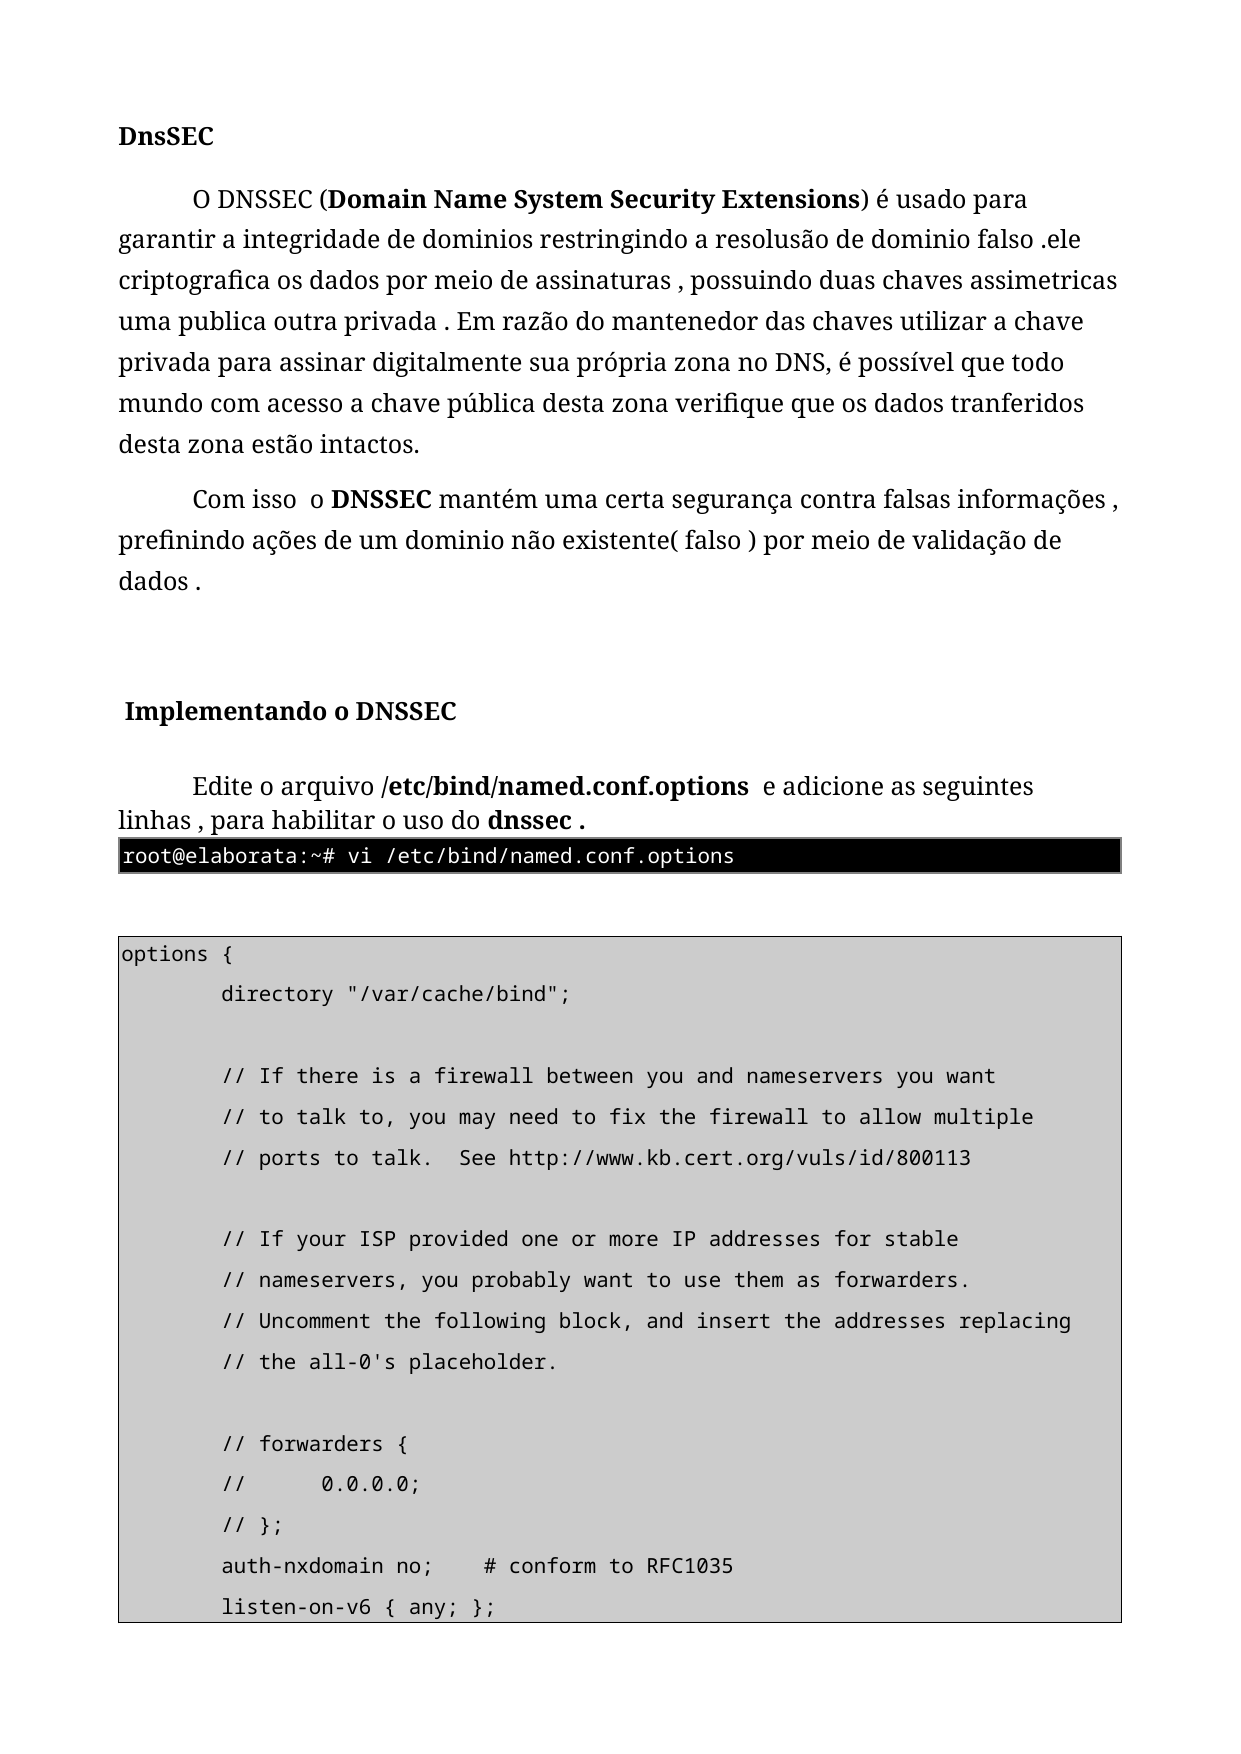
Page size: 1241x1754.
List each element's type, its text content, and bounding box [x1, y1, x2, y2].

text // 0.0.0.0; [119, 1466, 1121, 1498]
text // forwarders { [119, 1426, 1121, 1457]
text auth-nxdomain no; # conform to RFC1035 [119, 1548, 1121, 1579]
text // nameservers, you probably want to use them as forwarders. [119, 1262, 1121, 1294]
text directory "/var/cache/bind"; [119, 976, 1121, 1008]
subtitle Implementando o DNSSEC [118, 693, 1122, 727]
text // }; [119, 1507, 1121, 1539]
text // If there is a firewall between you and nameservers you want [119, 1058, 1121, 1089]
text Edite o arquivo /etc/bind/named.conf.options e adicione as seguintes linhas , para habilitar o uso do dnssec . [118, 769, 1122, 837]
text // the all-0's placeholder. [119, 1344, 1121, 1375]
text root@elaborata:~# vi /etc/bind/named.conf.options [120, 839, 1120, 872]
text // If your ISP provided one or more IP addresses for stable [119, 1221, 1121, 1253]
text O DNSSEC (Domain Name System Security Extensions) é usado para garantir a integridade de dominios restringindo a resolusão de dominio falso .ele criptografica os dados por meio de assinaturas , possuindo duas chaves assimetricas uma publica outra privada . Em razão do mantenedor das chaves utilizar a chave privada para assinar digitalmente sua própria zona no DNS, é possível que todo mundo com acesso a chave pública desta zona verifique que os dados tranferidos desta zona estão intactos. [118, 181, 1122, 460]
text // Uncomment the following block, and insert the addresses replacing [119, 1303, 1121, 1334]
text Com isso o DNSSEC mantém uma certa segurança contra falsas informações , prefinindo ações de um dominio não existente( falso ) por meio de validação de dados . [118, 482, 1122, 597]
text DnsSEC [118, 118, 1122, 152]
text // to talk to, you may need to fix the firewall to allow multiple [119, 1099, 1121, 1130]
text options { [119, 937, 1121, 967]
text // ports to talk. See http://www.kb.cert.org/vuls/id/800113 [119, 1140, 1121, 1171]
text listen-on-v6 { any; }; [119, 1589, 1121, 1622]
